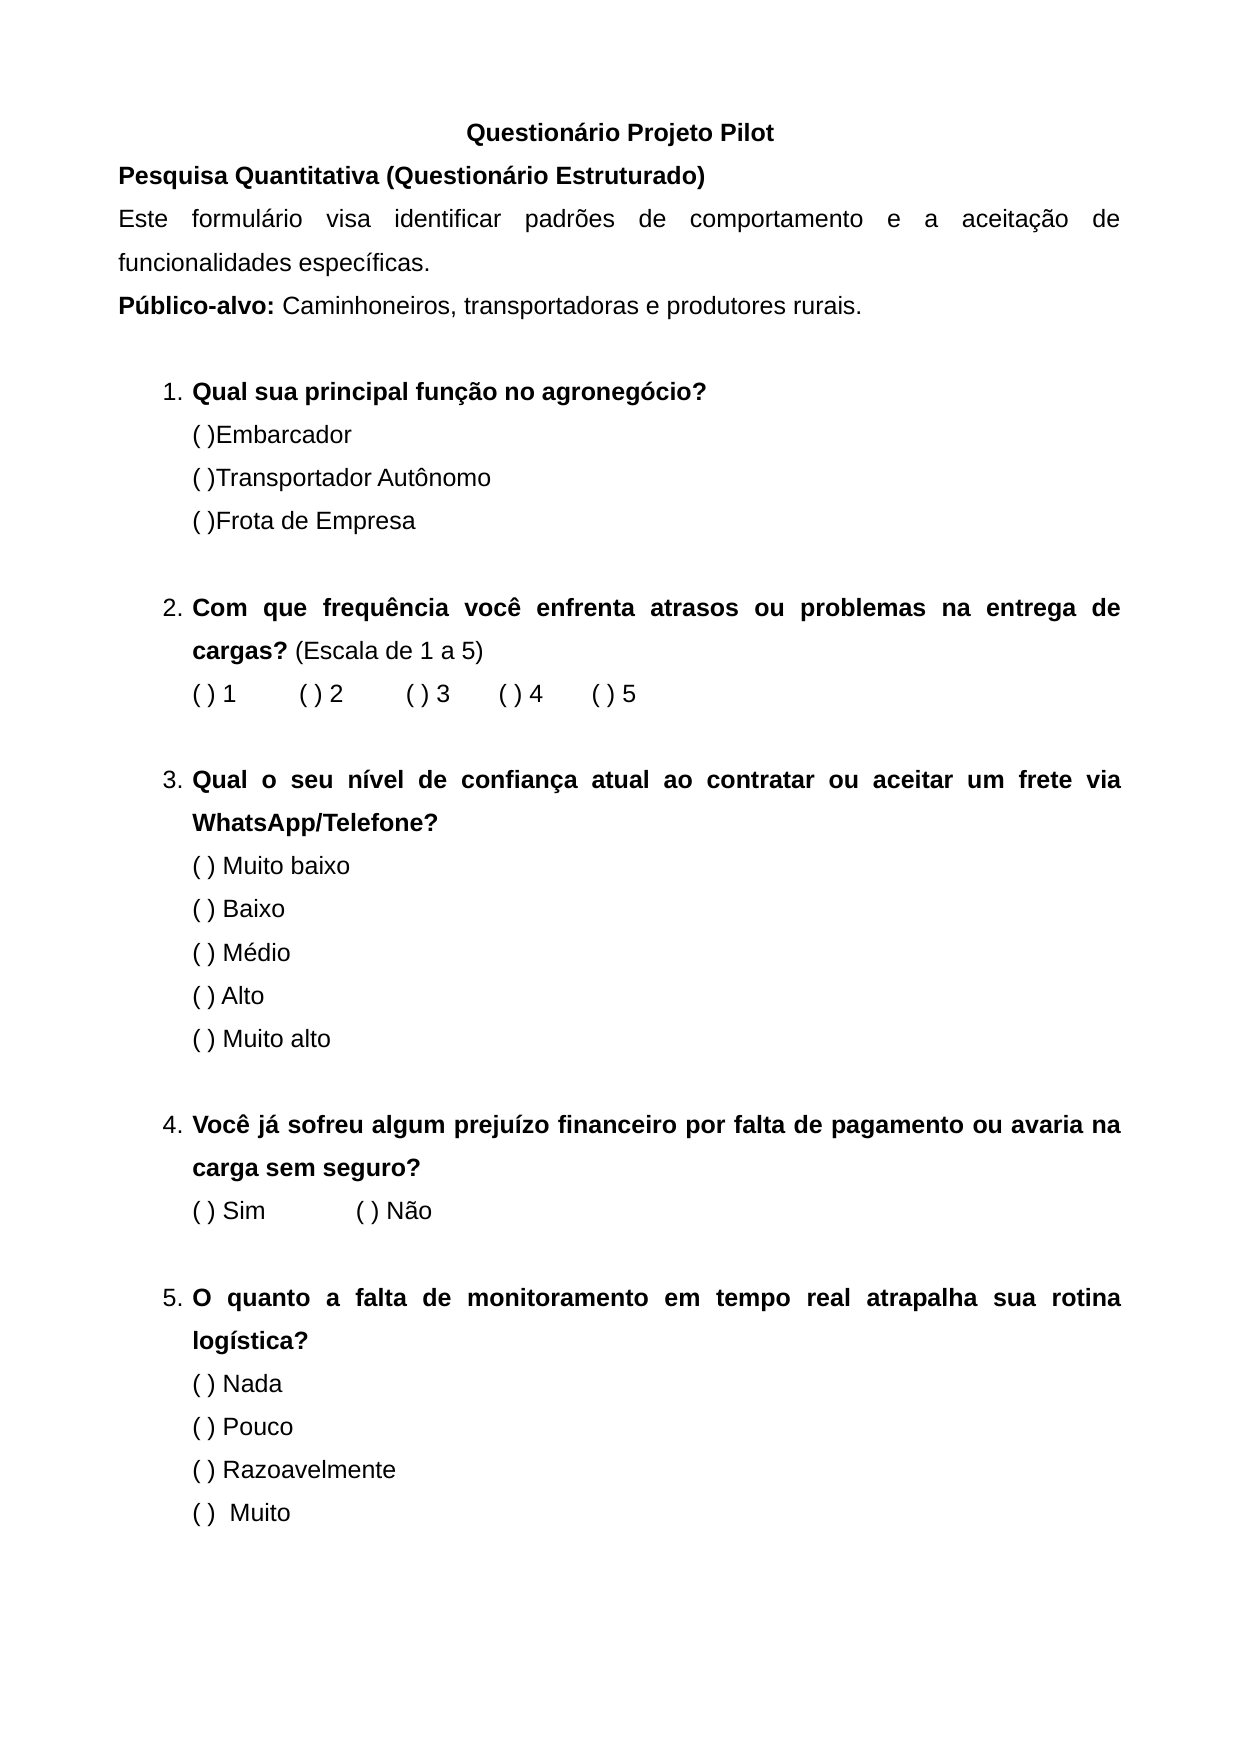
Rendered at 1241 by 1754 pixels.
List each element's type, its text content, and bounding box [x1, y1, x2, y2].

list ( ) Médio [162, 937, 1122, 966]
list ( ) Nada [162, 1369, 1122, 1397]
list Você já sofreu algum prejuízo financeiro por falta de pagamento ou avaria na carga sem seguro? [162, 1110, 1122, 1182]
list ( ) Razoavelmente [162, 1455, 1122, 1484]
list O quanto a falta de monitoramento em tempo real atrapalha sua rotina logística? [162, 1282, 1122, 1354]
list ( ) Baixo [162, 894, 1122, 923]
list ( ) 1 ( ) 2 ( ) 3 ( ) 4 ( ) 5 [162, 679, 1122, 707]
list Com que frequência você enfrenta atrasos ou problemas na entrega de cargas? (Escala de 1 a 5) [162, 592, 1122, 664]
text Pesquisa Quantitativa (Questionário Estruturado) [118, 161, 1122, 190]
list Qual o seu nível de confiança atual ao contratar ou aceitar um frete via WhatsApp/Telefone? [162, 765, 1122, 837]
list ( )Embarcador [162, 420, 1122, 449]
list ( ) Muito alto [162, 1024, 1122, 1052]
list Qual sua principal função no agronegócio? [162, 377, 1122, 406]
list ( )Transportador Autônomo [162, 463, 1122, 492]
list ( ) Sim ( ) Não [162, 1196, 1122, 1225]
text Este formulário visa identificar padrões de comportamento e a aceitação de funcionalidades específicas. [118, 204, 1122, 276]
list ( ) Pouco [162, 1412, 1122, 1441]
list ( ) Muito baixo [162, 851, 1122, 880]
list ( ) Alto [162, 981, 1122, 1009]
list ( ) Muito [162, 1498, 1122, 1527]
text Público-alvo: Caminhoneiros, transportadoras e produtores rurais. [118, 291, 1122, 319]
list ( )Frota de Empresa [162, 506, 1122, 535]
text Questionário Projeto Pilot [118, 118, 1122, 147]
